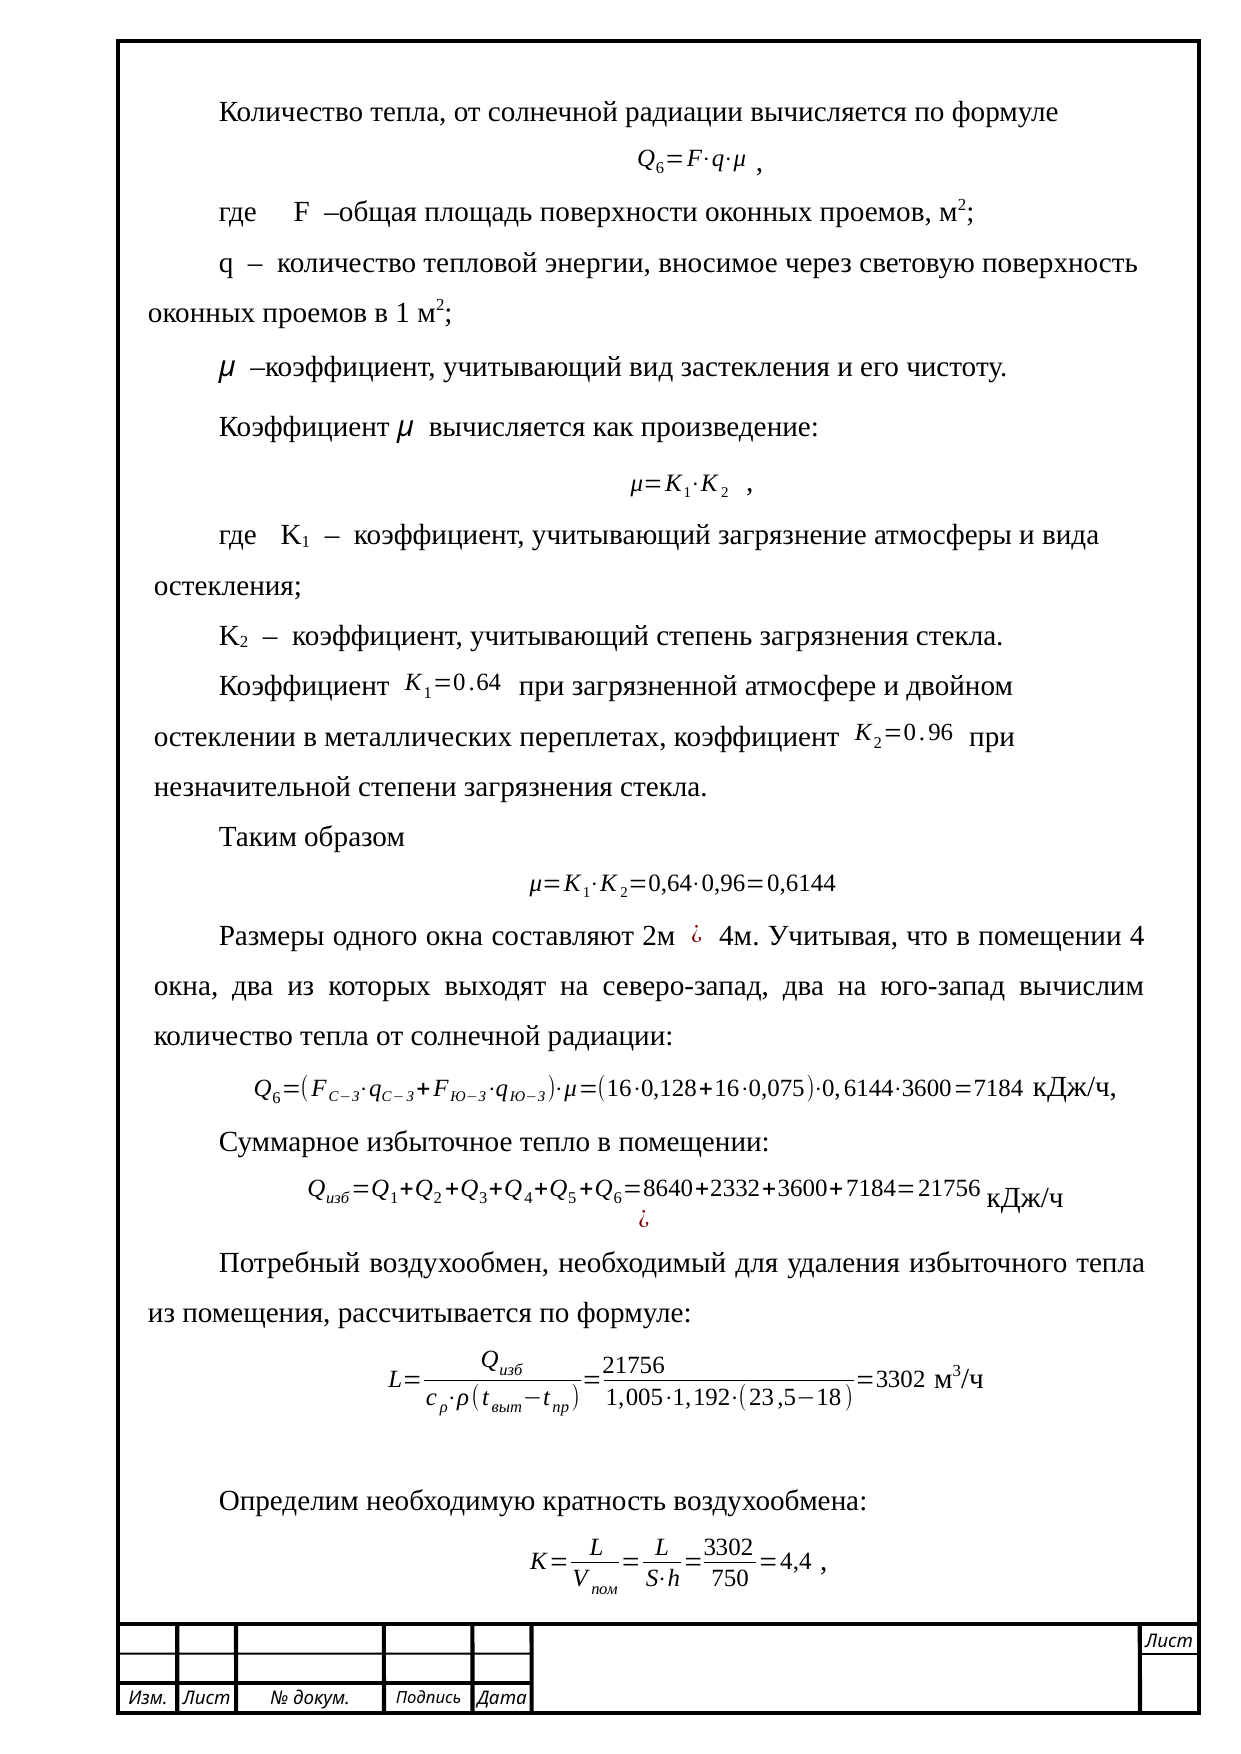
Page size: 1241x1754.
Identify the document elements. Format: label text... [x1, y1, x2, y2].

text где F –общая площадь поверхности оконных проемов, м2; [148, 194, 1146, 228]
text Коэффициент μ вычисляется как произведение: [148, 405, 1146, 444]
text Таким образом [153, 819, 1146, 853]
text Потребный воздухообмен, необходимый для удаления избыточного тепла из помещения, рассчитывается по формуле: [148, 1245, 1146, 1329]
text Размеры одного окна составляют 2м 4м. Учитывая, что в помещении 4 окна, два из которых выходят на северо-запад, два на юго-запад вычислим количество тепла от солнечной радиации: [153, 918, 1146, 1052]
text где K1 – коэффициент, учитывающий загрязнение атмосферы и вида остекления; [153, 517, 1146, 601]
text м3/ч [148, 1346, 1146, 1416]
text , [148, 144, 1175, 178]
text Количество тепла, от солнечной радиации вычисляется по формуле [120, 94, 1146, 127]
text Определим необходимую кратность воздухообмена: [148, 1483, 1175, 1517]
text K2 – коэффициент, учитывающий степень загрязнения стекла. [153, 618, 1146, 652]
text q – количество тепловой энергии, вносимое через световую поверхность оконных проемов в 1 м2; [148, 245, 1146, 328]
text , [148, 464, 1146, 501]
text кДж/ч, [153, 1069, 1146, 1107]
text кДж/ч [153, 1174, 1146, 1228]
text , [120, 1534, 1175, 1598]
text Суммарное избыточное тепло в помещении: [153, 1124, 1146, 1157]
text Коэффициент при загрязненной атмосфере и двойном остеклении в металлических переплетах, коэффициент при незначительной степени загрязнения стекла. [153, 668, 1146, 803]
text μ –коэффициент, учитывающий вид застекления и его чистоту. [148, 345, 1146, 385]
